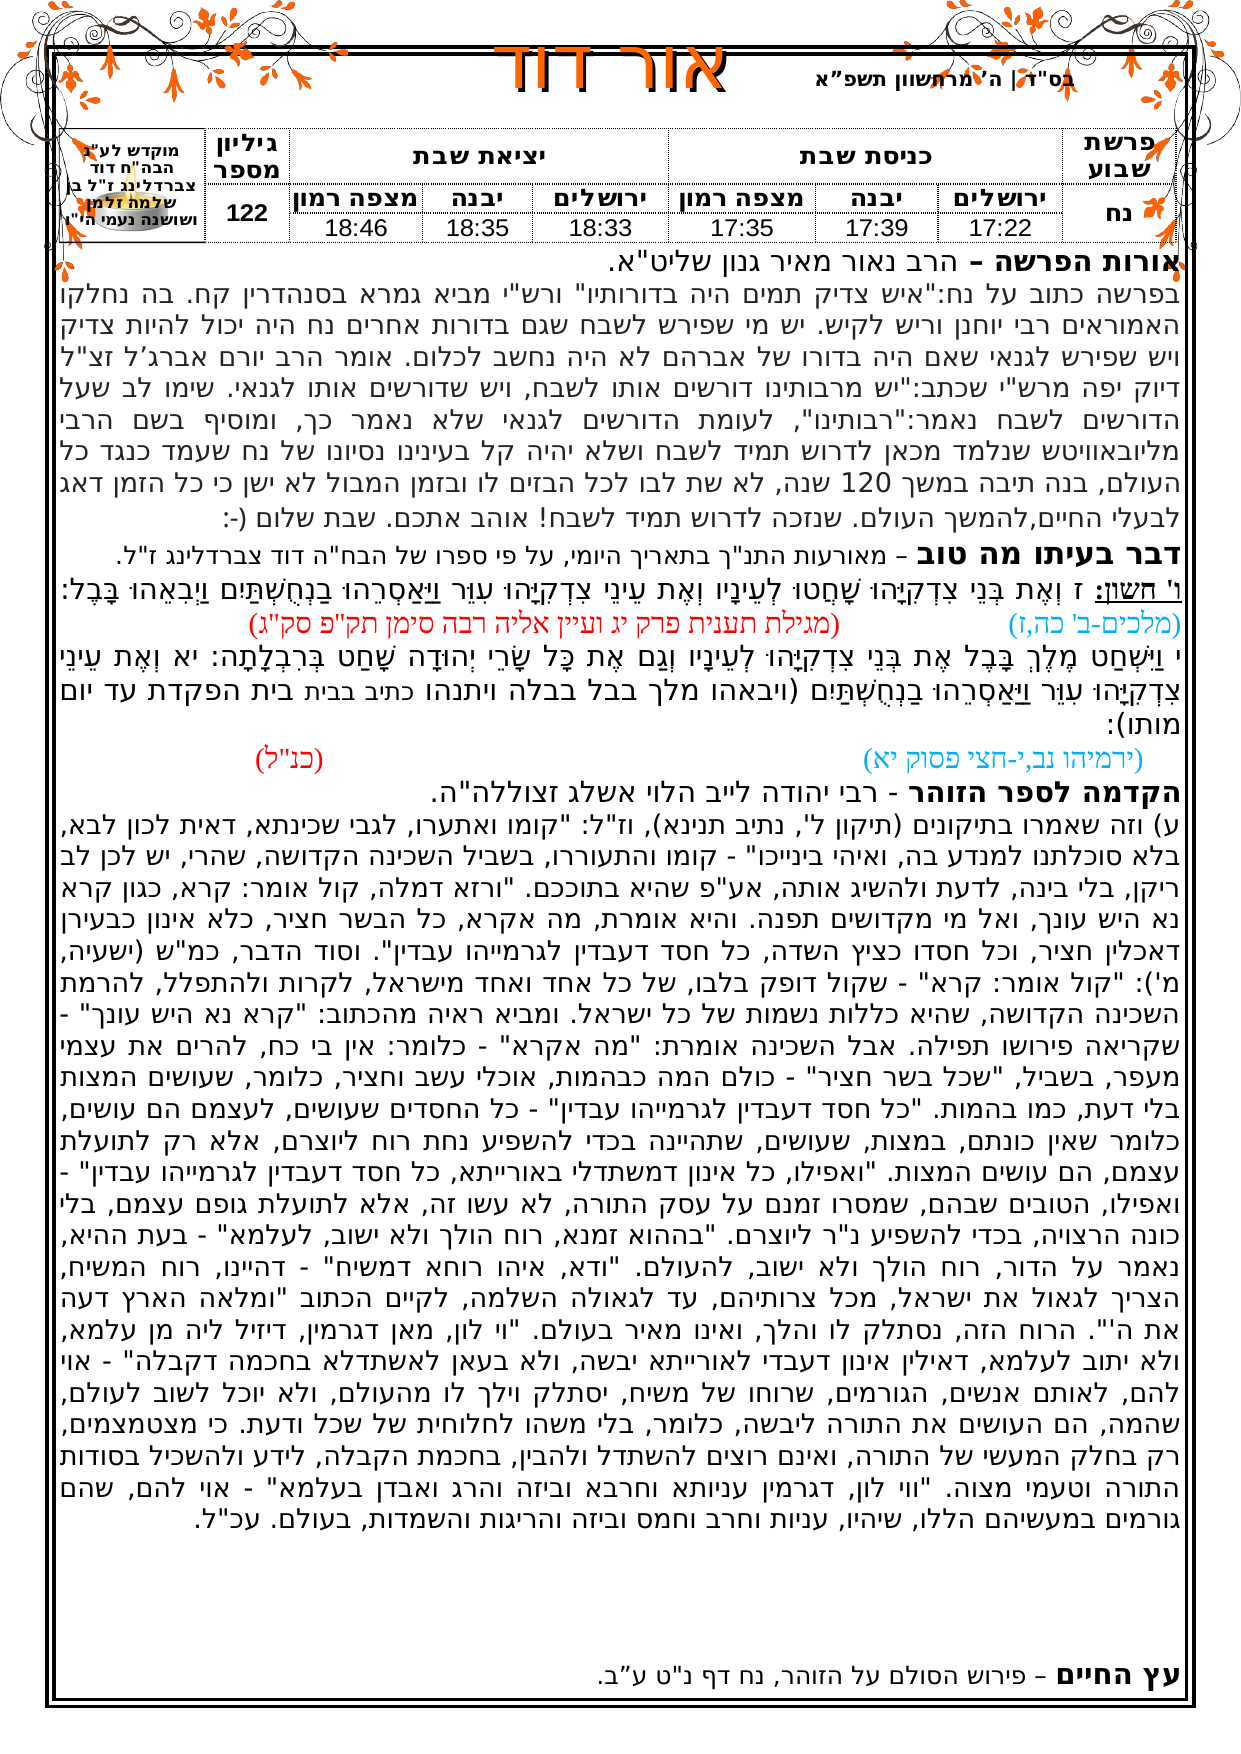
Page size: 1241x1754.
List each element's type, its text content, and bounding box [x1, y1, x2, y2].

picture [341, 228, 349, 235]
list י וַיִּשְׁחַט מֶלֶךְ בָּבֶל אֶת בְּנֵי צִדְקִיָּהוּ לְעֵינָיו וְגַם אֶת כָּל שָׂרֵי יְהוּדָה שָׁחַט בְּרִבְלָתָה: יא וְאֶת עֵינֵי צִדְקִיָּהוּ עִוֵּר וַיַּאַסְרֵהוּ בַנְחֻשְׁתַּיִם (ויבאהו מלך בבל בבלה ויתנהו כתיב בבית בית הפקדת עד יום מותו): [59, 640, 1182, 742]
list ו' חשון: ז וְאֶת בְּנֵי צִדְקִיָּהוּ שָׁחֲטוּ לְעֵינָיו וְאֶת עֵינֵי צִדְקִיָּהוּ עִוֵּר וַיַּאַסְרֵהוּ בַנְחֻשְׁתַּיִם וַיְבִאֵהוּ בָּבֶל:(מלכים-ב' כה,ז) (מגילת תענית פרק יג ועיין אליה רבה סימן תק''פ סק"ג) [59, 572, 1182, 640]
list ע) וזה שאמרו בתיקונים (תיקון ל', נתיב תנינא), וז"ל: "קומו ואתערו, לגבי שכינתא, דאית לכון לבא, בלא סוכלתנו למנדע בה, ואיהי בינייכו" - קומו והתעוררו, בשביל השכינה הקדושה, שהרי, יש לכן לב ריקן, בלי בינה, לדעת ולהשיג אותה, אע"פ שהיא בתוככם. "ורזא דמלה, קול אומר: קרא, כגון קרא נא היש עונך, ואל מי מקדושים תפנה. והיא אומרת, מה אקרא, כל הבשר חציר, כלא אינון כבעירן דאכלין חציר, וכל חסדו כציץ השדה, כל חסד דעבדין לגרמייהו עבדין". וסוד הדבר, כמ"ש (ישעיה, מ'): "קול אומר: קרא" - שקול דופק בלבו, של כל אחד ואחד מישראל, לקרות ולהתפלל, להרמת השכינה הקדושה, שהיא כללות נשמות של כל ישראל. ומביא ראיה מהכתוב: "קרא נא היש עונך" - שקריאה פירושו תפילה. אבל השכינה אומרת: "מה אקרא" - כלומר: אין בי כח, להרים את עצמי מעפר, בשביל, "שכל בשר חציר" - כולם המה כבהמות, אוכלי עשב וחציר, כלומר, שעושים המצות בלי דעת, כמו בהמות. "כל חסד דעבדין לגרמייהו עבדין" - כל החסדים שעושים, לעצמם הם עושים, כלומר שאין כונתם, במצות, שעושים, שתהיינה בכדי להשפיע נחת רוח ליוצרם, אלא רק לתועלת עצמם, הם עושים המצות. "ואפילו, כל אינון דמשתדלי באורייתא, כל חסד דעבדין לגרמייהו עבדין" - ואפילו, הטובים שבהם, שמסרו זמנם על עסק התורה, לא עשו זה, אלא לתועלת גופם עצמם, בלי כונה הרצויה, בכדי להשפיע נ"ר ליוצרם. "בההוא זמנא, רוח הולך ולא ישוב, לעלמא" - בעת ההיא, נאמר על הדור, רוח הולך ולא ישוב, להעולם. "ודא, איהו רוחא דמשיח" - דהיינו, רוח המשיח, הצריך לגאול את ישראל, מכל צרותיהם, עד לגאולה השלמה, לקיים הכתוב "ומלאה הארץ דעה את ה'". הרוח הזה, נסתלק לו והלך, ואינו מאיר בעולם. "וי לון, מאן דגרמין, דיזיל ליה מן עלמא, ולא יתוב לעלמא, דאילין אינון דעבדי לאורייתא יבשה, ולא בעאן לאשתדלא בחכמה דקבלה" - אוי להם, לאותם אנשים, הגורמים, שרוחו של משיח, יסתלק וילך לו מהעולם, ולא יוכל לשוב לעולם, שהמה, הם העושים את התורה ליבשה, כלומר, בלי משהו לחלוחית של שכל ודעת. כי מצטמצמים, רק בחלק המעשי של התורה, ואינם רוצים להשתדל ולהבין, בחכמת הקבלה, לידע ולהשכיל בסודות התורה וטעמי מצוה. "ווי לון, דגרמין עניותא וחרבא וביזה והרג ואבדן בעלמא" - אוי להם, שהם גורמים במעשיהם הללו, שיהיו, עניות וחרב וחמס וביזה והריגות והשמדות, בעולם. עכ"ל. [59, 809, 1182, 1535]
picture [892, 0, 1241, 282]
text עץ החיים – פירוש הסולם על הזוהר, נח דף נ"ט ע”ב. [59, 1657, 1182, 1691]
text אורות הפרשה – הרב נאור מאיר גנון שליט"א. [349, 112, 892, 278]
list הקדמה לספר הזוהר - רבי יהודה לייב הלוי אשלג זצוללה"ה.‬ [59, 775, 1182, 809]
picture [892, 56, 1185, 282]
picture [0, 0, 349, 282]
list (ירמיהו נב,י-חצי פסוק יא) (כנ"ל) [59, 742, 1182, 775]
text בפרשה כתוב על נח:"איש צדיק תמים היה בדורותיו" ורש"י מביא גמרא בסנהדרין קח. בה נחלקו האמוראים רבי יוחנן וריש לקיש. יש מי שפירש לשבח שגם בדורות אחרים נח היה יכול להיות צדיק ויש שפירש לגנאי שאם היה בדורו של אברהם לא היה נחשב לכלום. אומר הרב יורם אברג’ל זצ"ל דיוק יפה מרש"י שכתב:"יש מרבותינו דורשים אותו לשבח, ויש שדורשים אותו לגנאי. שימו לב שעל הדורשים לשבח נאמר:"רבותינו", לעומת הדורשים לגנאי שלא נאמר כך, ומוסיף בשם הרבי מליובאוויטש שנלמד מכאן לדרוש תמיד לשבח ושלא יהיה קל בעינינו נסיונו של נח שעמד כנגד כל העולם, בנה תיבה במשך 120 שנה, לא שת לבו לכל הבזים לו ובזמן המבול לא ישן כי כל הזמן דאג לבעלי החיים,להמשך העולם. שנזכה לדרוש תמיד לשבח! אוהב אתכם. שבת שלום ‎:-)‎ [59, 278, 1182, 536]
list דבר בעיתו מה טוב – מאורעות התנ"ך בתאריך היומי, על פי ספרו של הבח"ה דוד צברדלינג ז"ל. [59, 536, 1182, 572]
picture [892, 49, 1192, 282]
